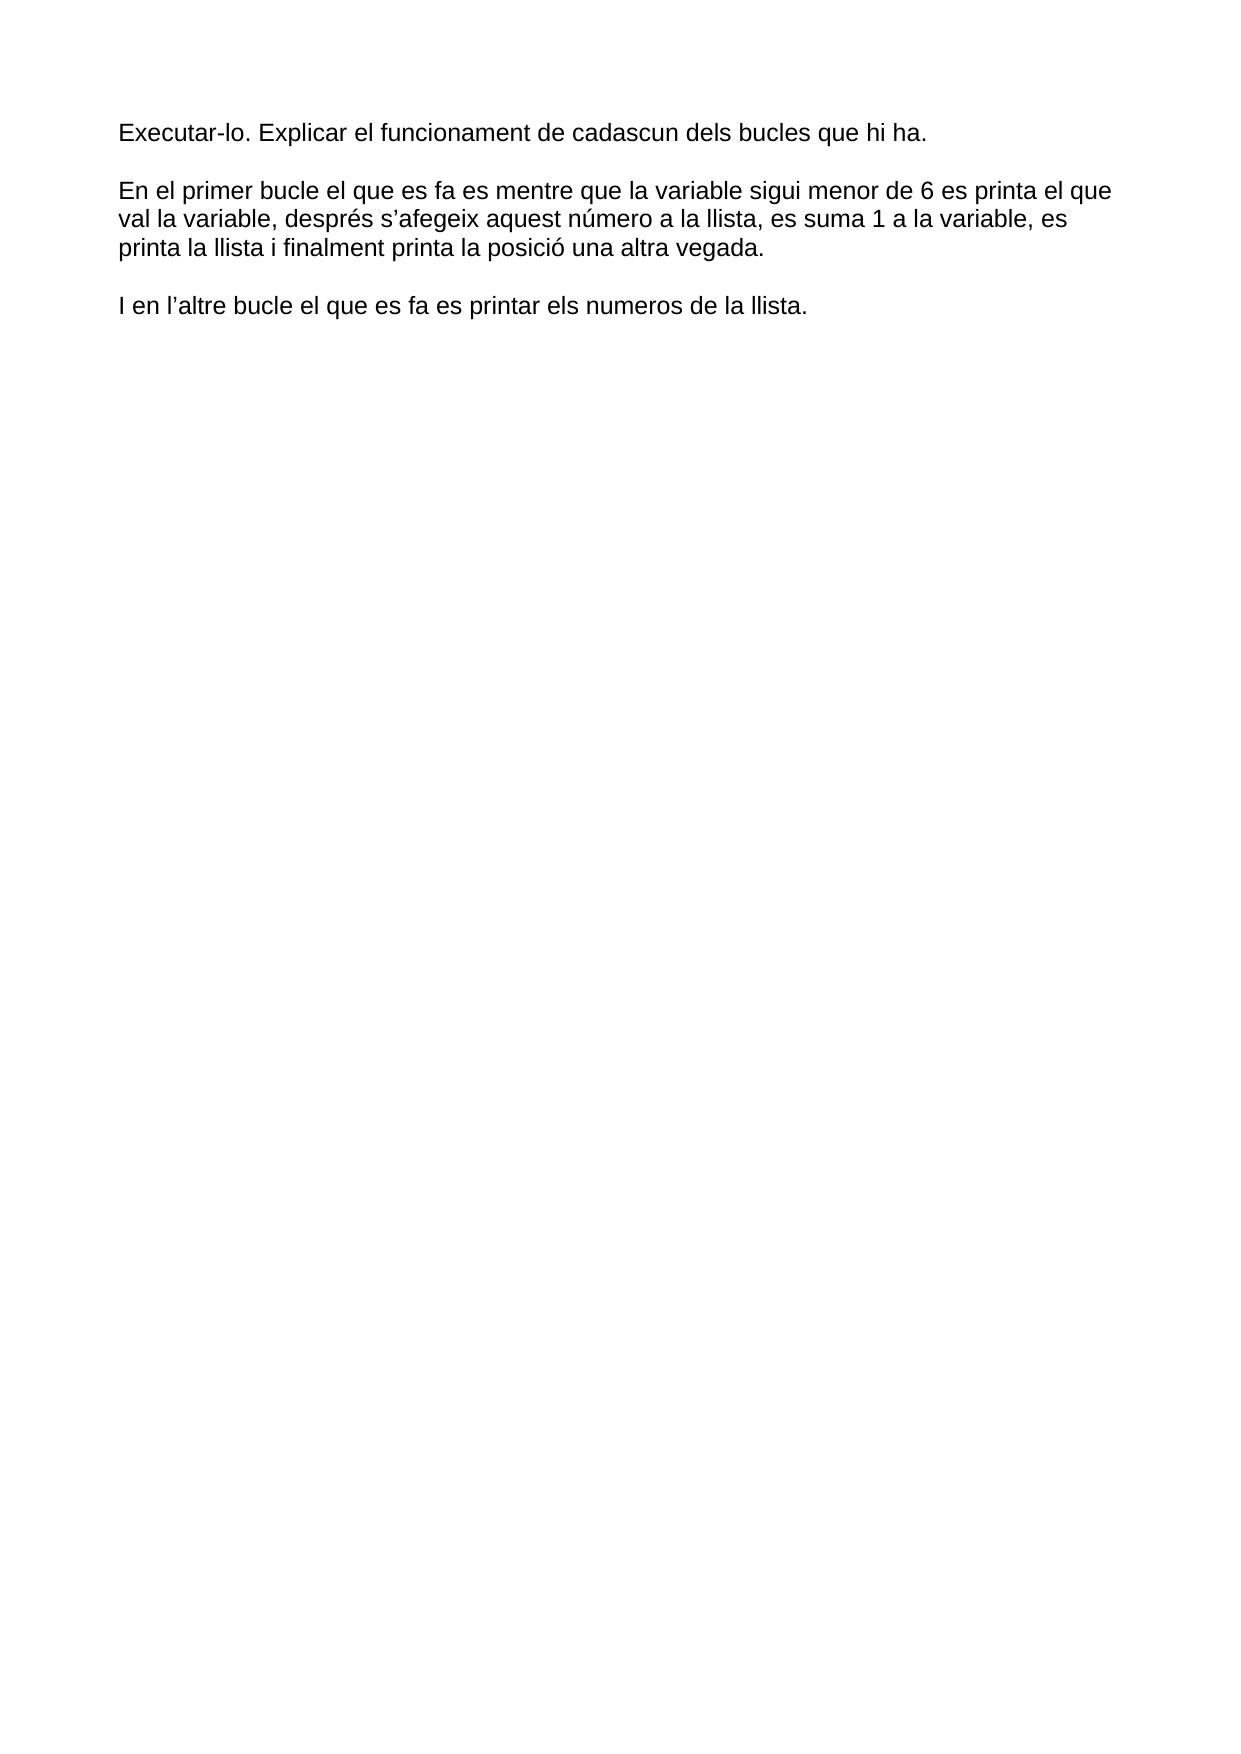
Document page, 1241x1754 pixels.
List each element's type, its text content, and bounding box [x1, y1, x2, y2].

text En el primer bucle el que es fa es mentre que la variable sigui menor de 6 es printa el que val la variable, després s’afegeix aquest número a la llista, es suma 1 a la variable, es printa la llista i finalment printa la posició una altra vegada. [118, 176, 1122, 262]
text I en l’altre bucle el que es fa es printar els numeros de la llista. [118, 291, 1122, 319]
text Executar-lo. Explicar el funcionament de cadascun dels bucles que hi ha. [118, 118, 1122, 147]
